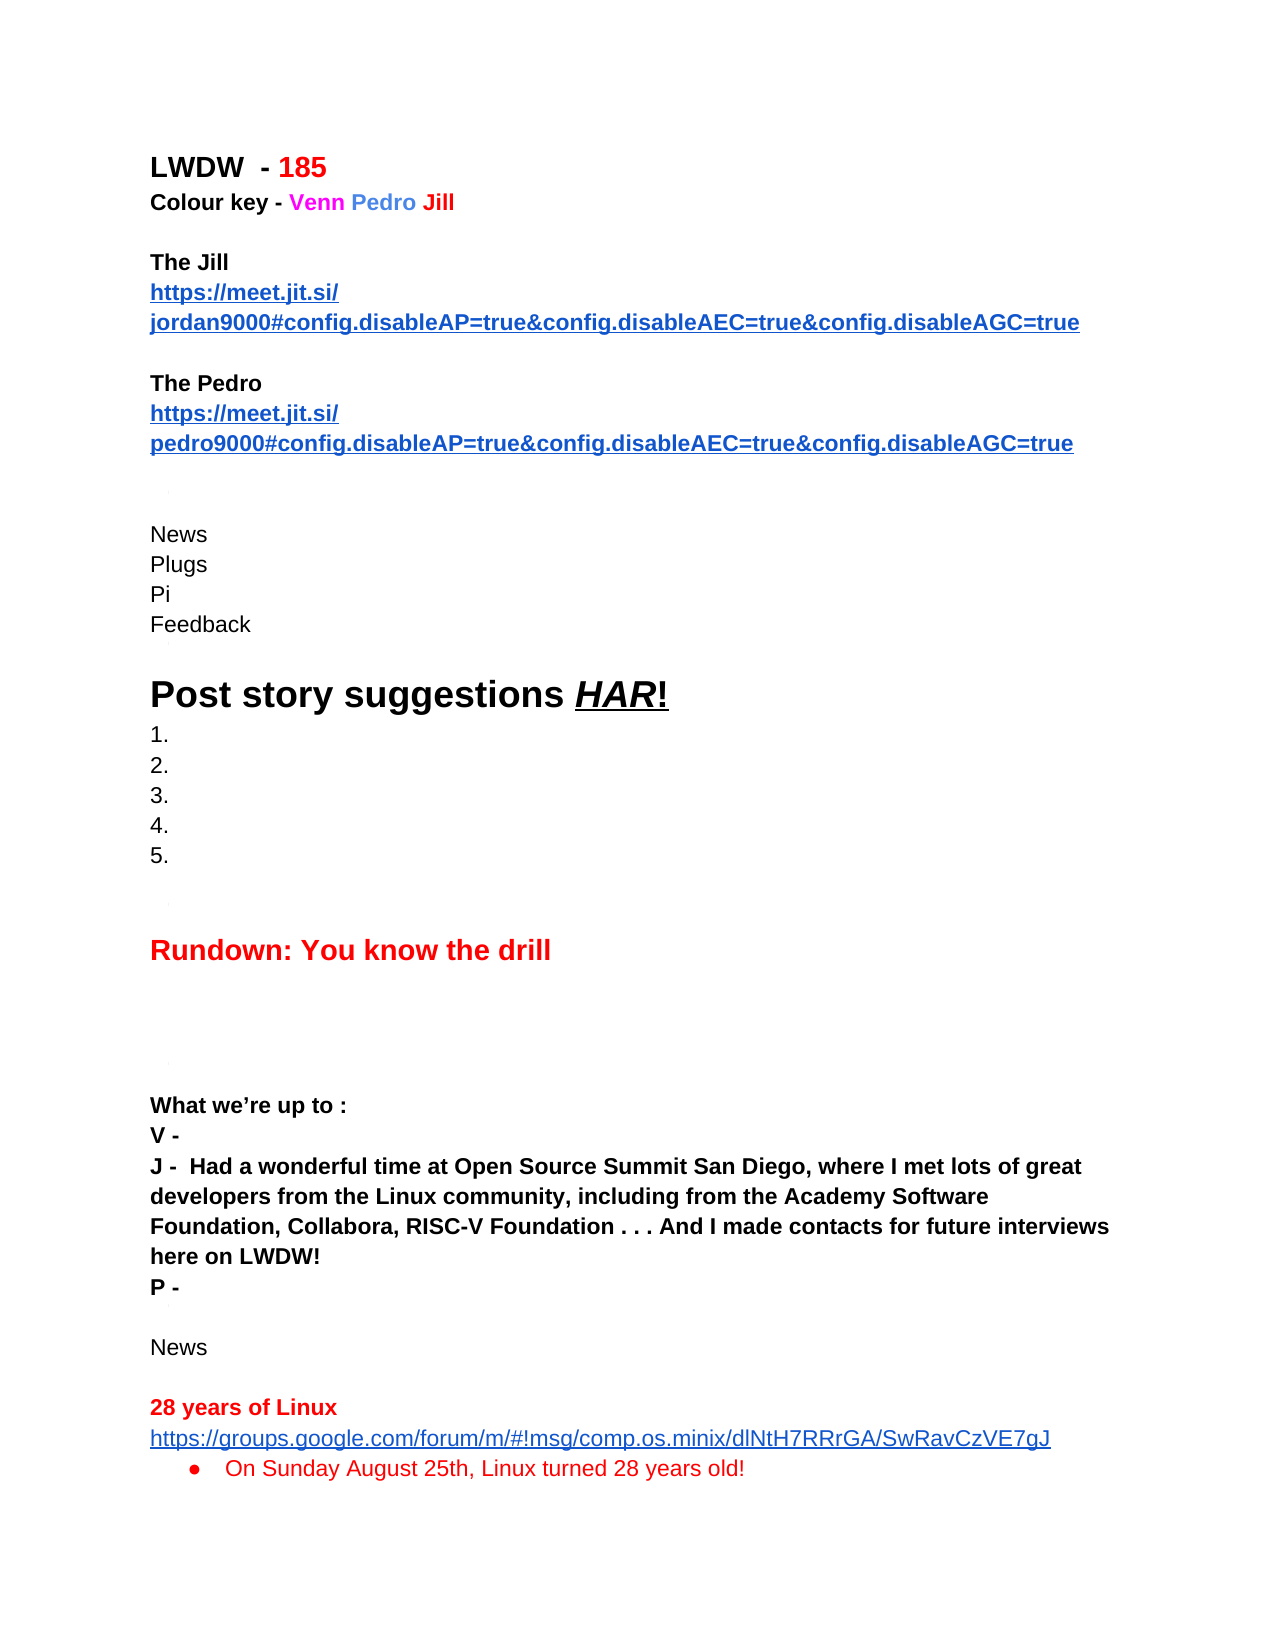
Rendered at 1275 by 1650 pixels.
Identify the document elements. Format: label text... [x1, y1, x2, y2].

text News [150, 1334, 1125, 1360]
text J - Had a wonderful time at Open Source Summit San Diego, where I met lots of great developers from the Linux community, including from the Academy Software Foundation, Collabora, RISC-V Foundation . . . And I made contacts for future interviews here on LWDW! [150, 1153, 1125, 1270]
text 4. [150, 812, 1125, 838]
text V - [150, 1122, 1125, 1149]
text Feedback [150, 611, 1125, 638]
text 2. [150, 752, 1125, 778]
text Colour key - Venn Pedro Jill [150, 188, 1125, 215]
text 28 years of Linux [150, 1394, 1125, 1421]
text https://groups.google.com/forum/m/#!msg/comp.os.minix/dlNtH7RRrGA/SwRavCzVE7gJ [150, 1424, 1125, 1451]
text 5. [150, 842, 1125, 869]
text LWDW - 185 [150, 150, 1125, 183]
text P - [150, 1273, 1125, 1300]
list On Sunday August 25th, Linux turned 28 years old! [187, 1455, 1125, 1481]
text https://meet.jit.si/pedro9000#config.disableAP=true&config.disableAEC=true&config.disableAGC=true [150, 400, 1125, 457]
text What we’re up to : [150, 1092, 1125, 1119]
text The Pedro [150, 370, 1125, 396]
text Pi [150, 581, 1125, 608]
text 3. [150, 782, 1125, 808]
text 1. [150, 721, 1125, 748]
text The Jill [150, 249, 1125, 275]
text News [150, 521, 1125, 547]
text Plugs [150, 551, 1125, 577]
text Rundown: You know the drill [150, 933, 1125, 966]
text https://meet.jit.si/jordan9000#config.disableAP=true&config.disableAEC=true&config.disableAGC=true [150, 279, 1125, 336]
text Post story suggestions HAR! [150, 672, 1125, 715]
